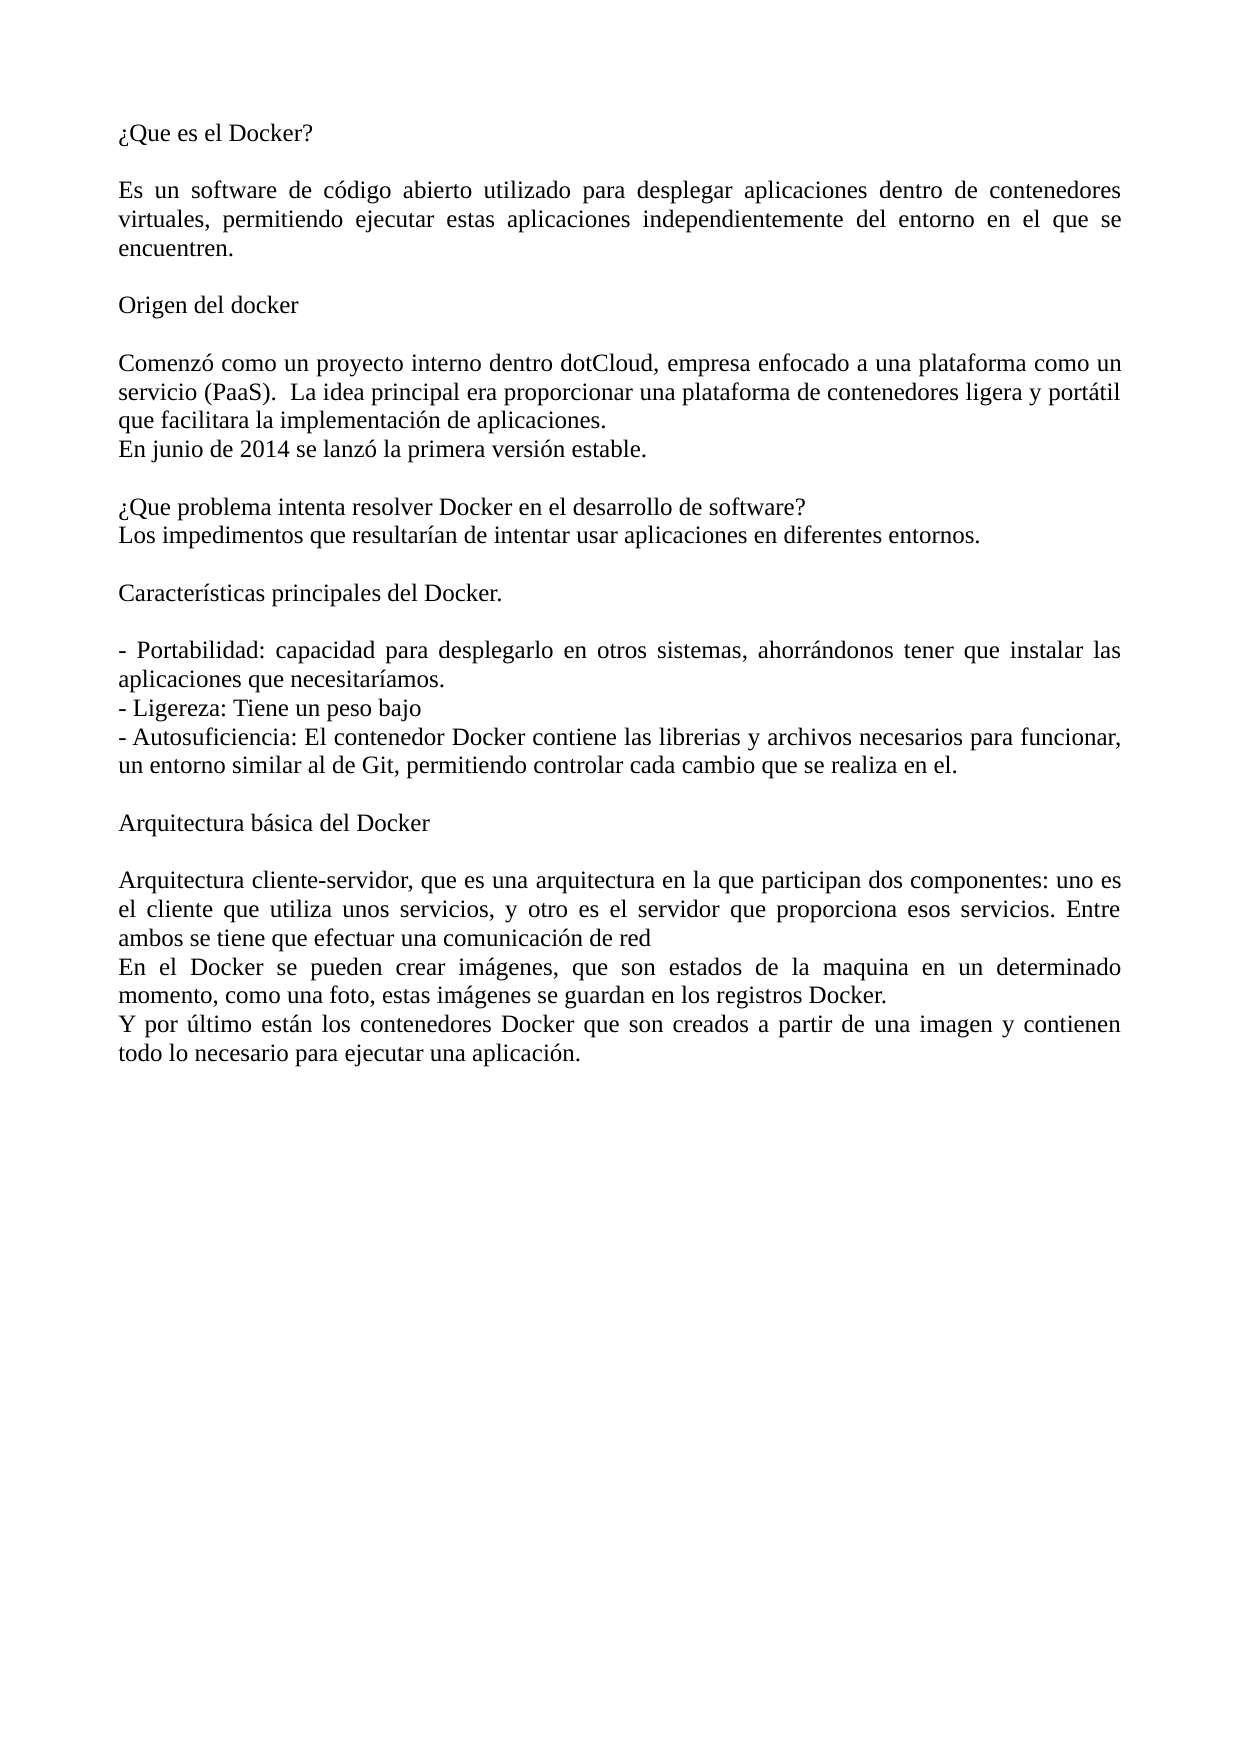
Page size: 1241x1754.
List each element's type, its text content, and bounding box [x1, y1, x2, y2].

text En junio de 2014 se lanzó la primera versión estable. [118, 434, 1122, 463]
text Los impedimentos que resultarían de intentar usar aplicaciones en diferentes entornos. [118, 521, 1122, 549]
text Y por último están los contenedores Docker que son creados a partir de una imagen y contienen todo lo necesario para ejecutar una aplicación. [118, 1009, 1122, 1067]
text En el Docker se pueden crear imágenes, que son estados de la maquina en un determinado momento, como una foto, estas imágenes se guardan en los registros Docker. [118, 952, 1122, 1009]
text ¿Que problema intenta resolver Docker en el desarrollo de software? [118, 492, 1122, 521]
text ¿Que es el Docker? [118, 118, 1122, 147]
text - Ligereza: Tiene un peso bajo [118, 693, 1122, 722]
text Origen del docker [118, 291, 1122, 319]
text Arquitectura cliente-servidor, que es una arquitectura en la que participan dos componentes: uno es el cliente que utiliza unos servicios, y otro es el servidor que proporciona esos servicios. Entre ambos se tiene que efectuar una comunicación de red [118, 866, 1122, 952]
text Comenzó como un proyecto interno dentro dotCloud,​ empresa enfocado a una plataforma como un servicio (PaaS). La idea principal era proporcionar una plataforma de contenedores ligera y portátil que facilitara la implementación de aplicaciones. [118, 348, 1122, 434]
text Características principales del Docker. [118, 578, 1122, 607]
text Es un software de código abierto utilizado para desplegar aplicaciones dentro de contenedores virtuales, permitiendo ejecutar estas aplicaciones independientemente del entorno en el que se encuentren. [118, 176, 1122, 262]
text - Autosuficiencia: El contenedor Docker contiene las librerias y archivos necesarios para funcionar, un entorno similar al de Git, permitiendo controlar cada cambio que se realiza en el. [118, 722, 1122, 779]
text Arquitectura básica del Docker [118, 808, 1122, 837]
text - Portabilidad: capacidad para desplegarlo en otros sistemas, ahorrándonos tener que instalar las aplicaciones que necesitaríamos. [118, 636, 1122, 693]
